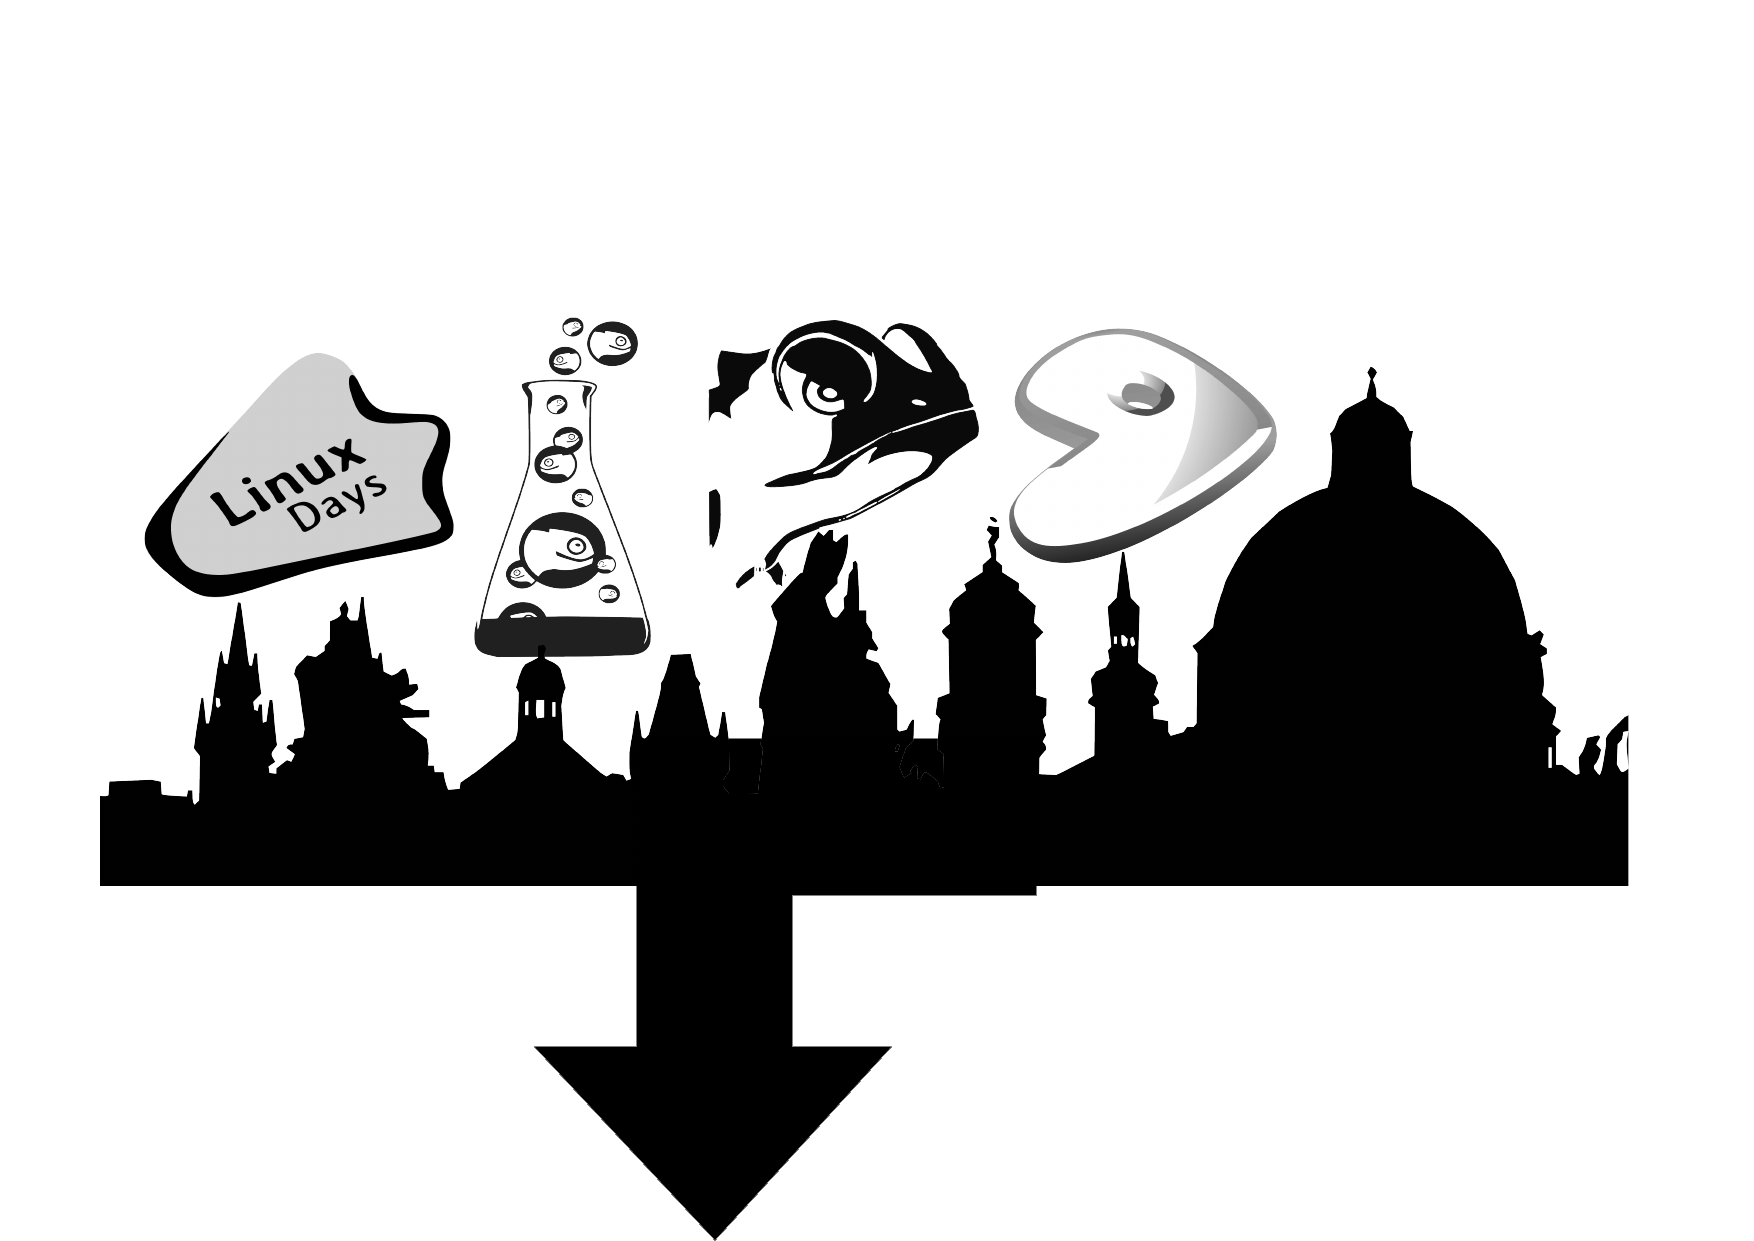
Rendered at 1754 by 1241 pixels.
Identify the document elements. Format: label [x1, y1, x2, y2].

picture [100, 303, 1629, 886]
